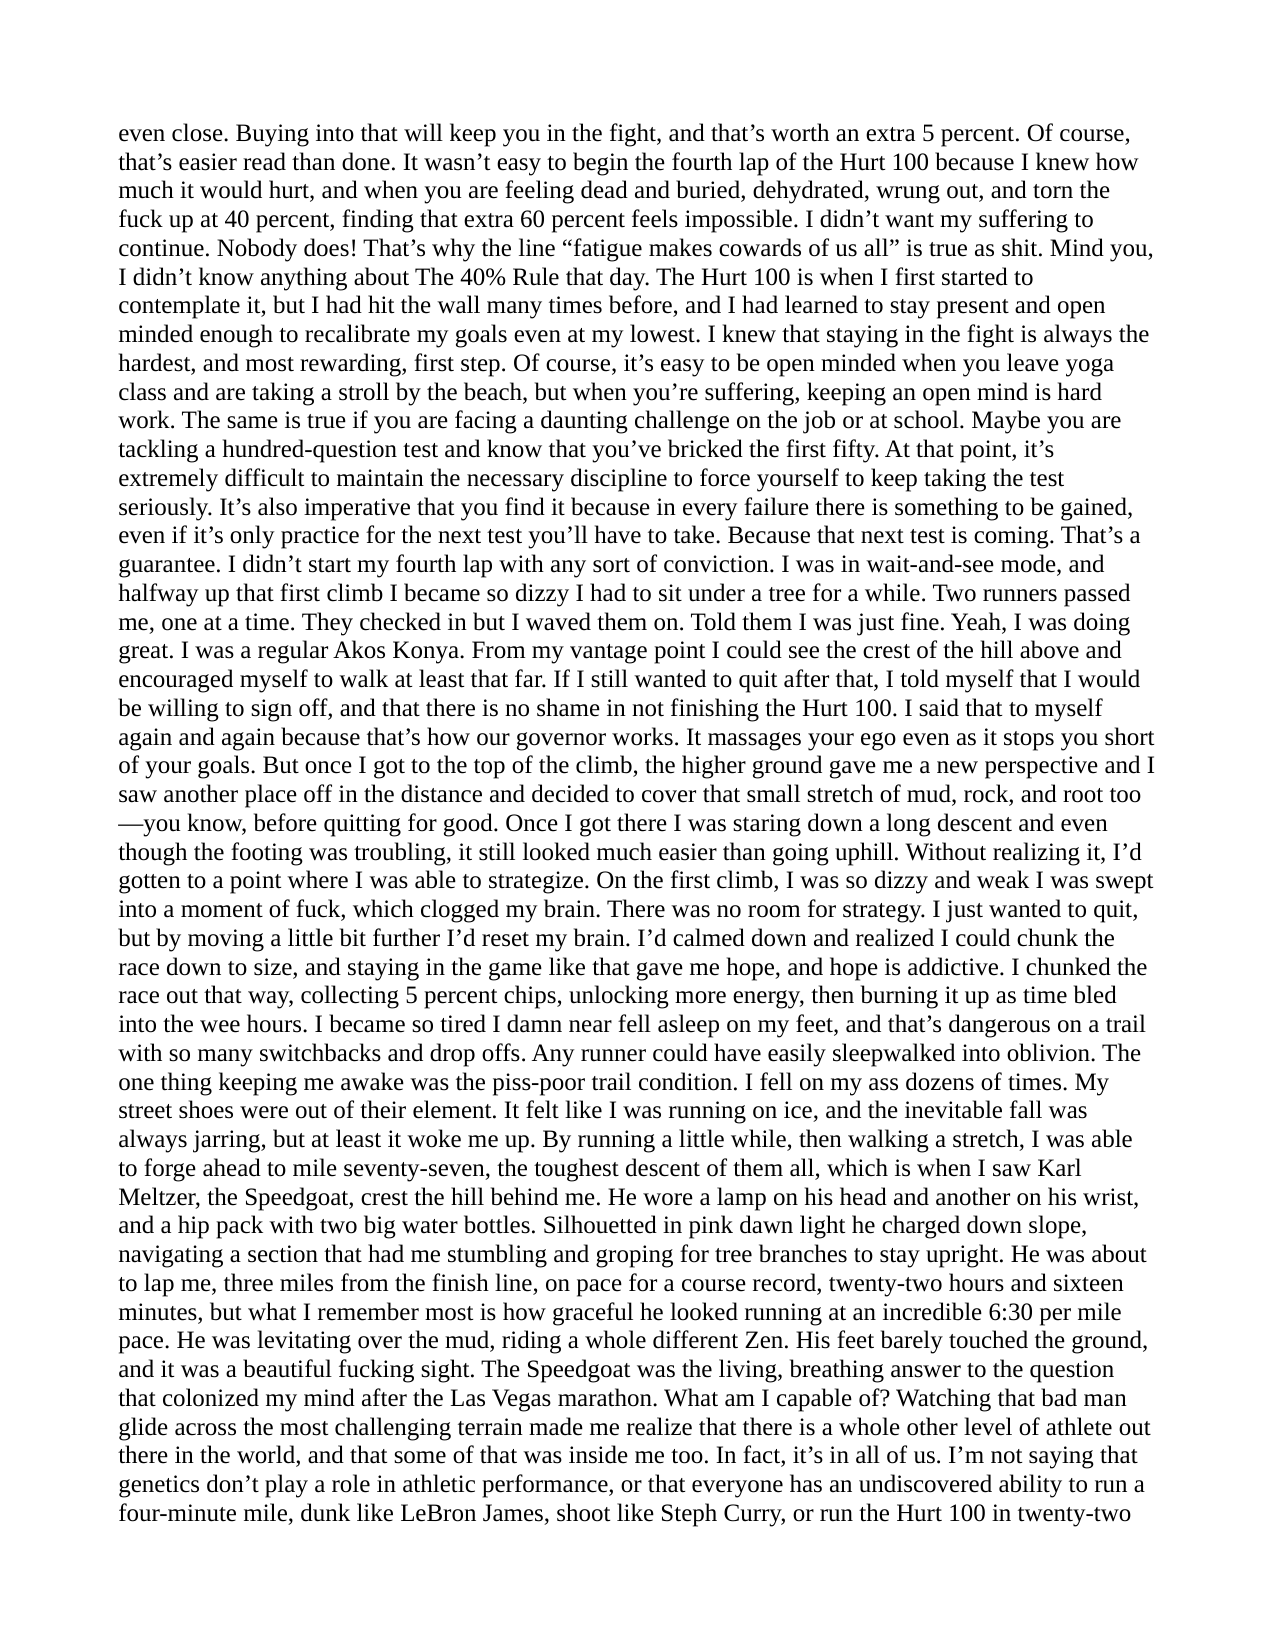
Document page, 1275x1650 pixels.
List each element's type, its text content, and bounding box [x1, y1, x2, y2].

text even close. Buying into that will keep you in the fight, and that’s worth an extra 5 percent. Of course, that’s easier read than done. It wasn’t easy to begin the fourth lap of the Hurt 100 because I knew how much it would hurt, and when you are feeling dead and buried, dehydrated, wrung out, and torn the fuck up at 40 percent, finding that extra 60 percent feels impossible. I didn’t want my suffering to continue. Nobody does! That’s why the line “fatigue makes cowards of us all” is true as shit. Mind you, I didn’t know anything about The 40% Rule that day. The Hurt 100 is when I first started to contemplate it, but I had hit the wall many times before, and I had learned to stay present and open minded enough to recalibrate my goals even at my lowest. I knew that staying in the fight is always the hardest, and most rewarding, first step. Of course, it’s easy to be open minded when you leave yoga class and are taking a stroll by the beach, but when you’re suffering, keeping an open mind is hard work. The same is true if you are facing a daunting challenge on the job or at school. Maybe you are tackling a hundred-question test and know that you’ve bricked the first fifty. At that point, it’s extremely difficult to maintain the necessary discipline to force yourself to keep taking the test seriously. It’s also imperative that you find it because in every failure there is something to be gained, even if it’s only practice for the next test you’ll have to take. Because that next test is coming. That’s a guarantee. I didn’t start my fourth lap with any sort of conviction. I was in wait-and-see mode, and halfway up that first climb I became so dizzy I had to sit under a tree for a while. Two runners passed me, one at a time. They checked in but I waved them on. Told them I was just fine. Yeah, I was doing great. I was a regular Akos Konya. From my vantage point I could see the crest of the hill above and encouraged myself to walk at least that far. If I still wanted to quit after that, I told myself that I would be willing to sign off, and that there is no shame in not finishing the Hurt 100. I said that to myself again and again because that’s how our governor works. It massages your ego even as it stops you short of your goals. But once I got to the top of the climb, the higher ground gave me a new perspective and I saw another place off in the distance and decided to cover that small stretch of mud, rock, and root too—you know, before quitting for good. Once I got there I was staring down a long descent and even though the footing was troubling, it still looked much easier than going uphill. Without realizing it, I’d gotten to a point where I was able to strategize. On the first climb, I was so dizzy and weak I was swept into a moment of fuck, which clogged my brain. There was no room for strategy. I just wanted to quit, but by moving a little bit further I’d reset my brain. I’d calmed down and realized I could chunk the race down to size, and staying in the game like that gave me hope, and hope is addictive. I chunked the race out that way, collecting 5 percent chips, unlocking more energy, then burning it up as time bled into the wee hours. I became so tired I damn near fell asleep on my feet, and that’s dangerous on a trail with so many switchbacks and drop offs. Any runner could have easily sleepwalked into oblivion. The one thing keeping me awake was the piss-poor trail condition. I fell on my ass dozens of times. My street shoes were out of their element. It felt like I was running on ice, and the inevitable fall was always jarring, but at least it woke me up. By running a little while, then walking a stretch, I was able to forge ahead to mile seventy-seven, the toughest descent of them all, which is when I saw Karl Meltzer, the Speedgoat, crest the hill behind me. He wore a lamp on his head and another on his wrist, and a hip pack with two big water bottles. Silhouetted in pink dawn light he charged down slope, navigating a section that had me stumbling and groping for tree branches to stay upright. He was about to lap me, three miles from the finish line, on pace for a course record, twenty-two hours and sixteen minutes, but what I remember most is how graceful he looked running at an incredible 6:30 per mile pace. He was levitating over the mud, riding a whole different Zen. His feet barely touched the ground, and it was a beautiful fucking sight. The Speedgoat was the living, breathing answer to the question that colonized my mind after the Las Vegas marathon. What am I capable of? Watching that bad man glide across the most challenging terrain made me realize that there is a whole other level of athlete out there in the world, and that some of that was inside me too. In fact, it’s in all of us. I’m not saying that genetics don’t play a role in athletic performance, or that everyone has an undiscovered ability to run a four-minute mile, dunk like LeBron James, shoot like Steph Curry, or run the Hurt 100 in twenty-two [118, 118, 1157, 1527]
